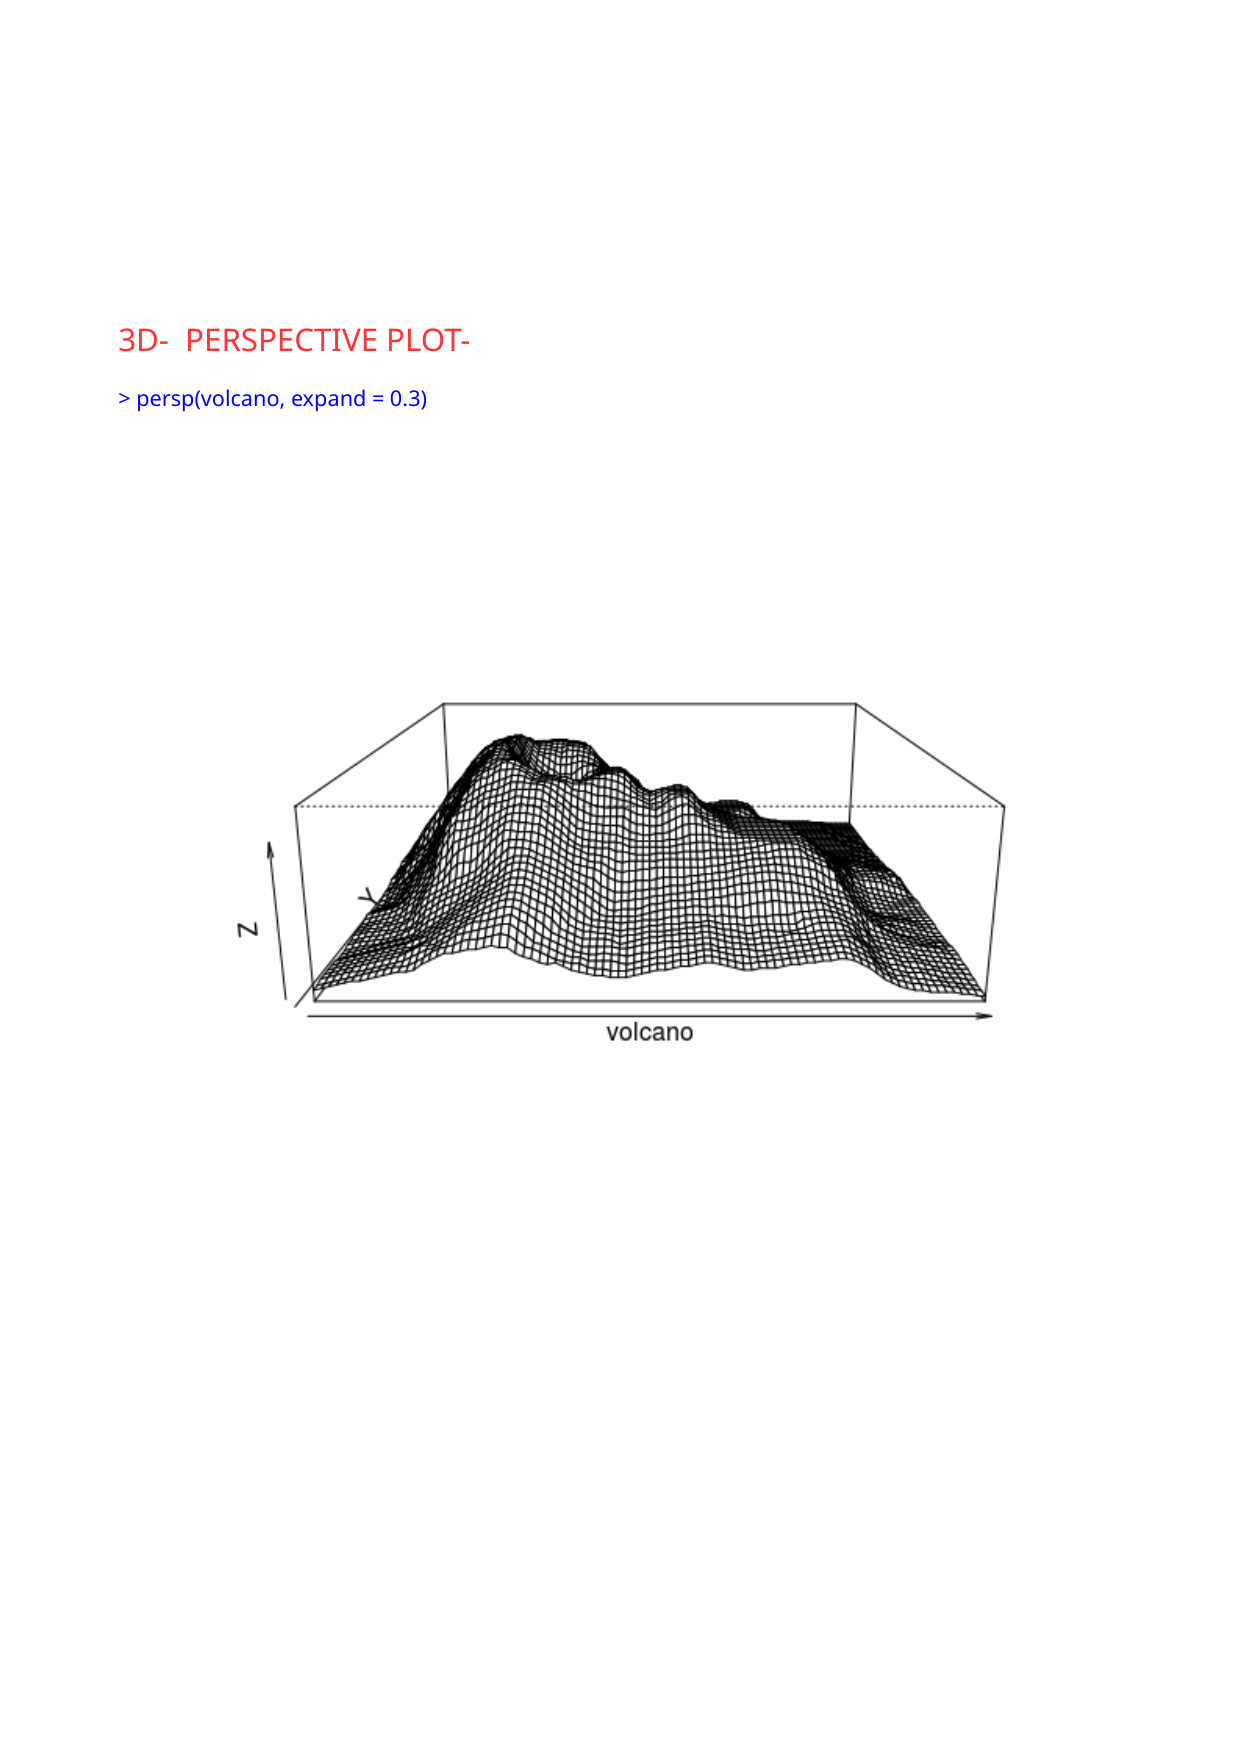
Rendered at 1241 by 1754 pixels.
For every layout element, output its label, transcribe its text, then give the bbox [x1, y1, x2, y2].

picture [144, 462, 1096, 1274]
text 3D- PERSPECTIVE PLOT- [118, 318, 1122, 360]
text > persp(volcano, expand = 0.3) [118, 383, 1122, 413]
